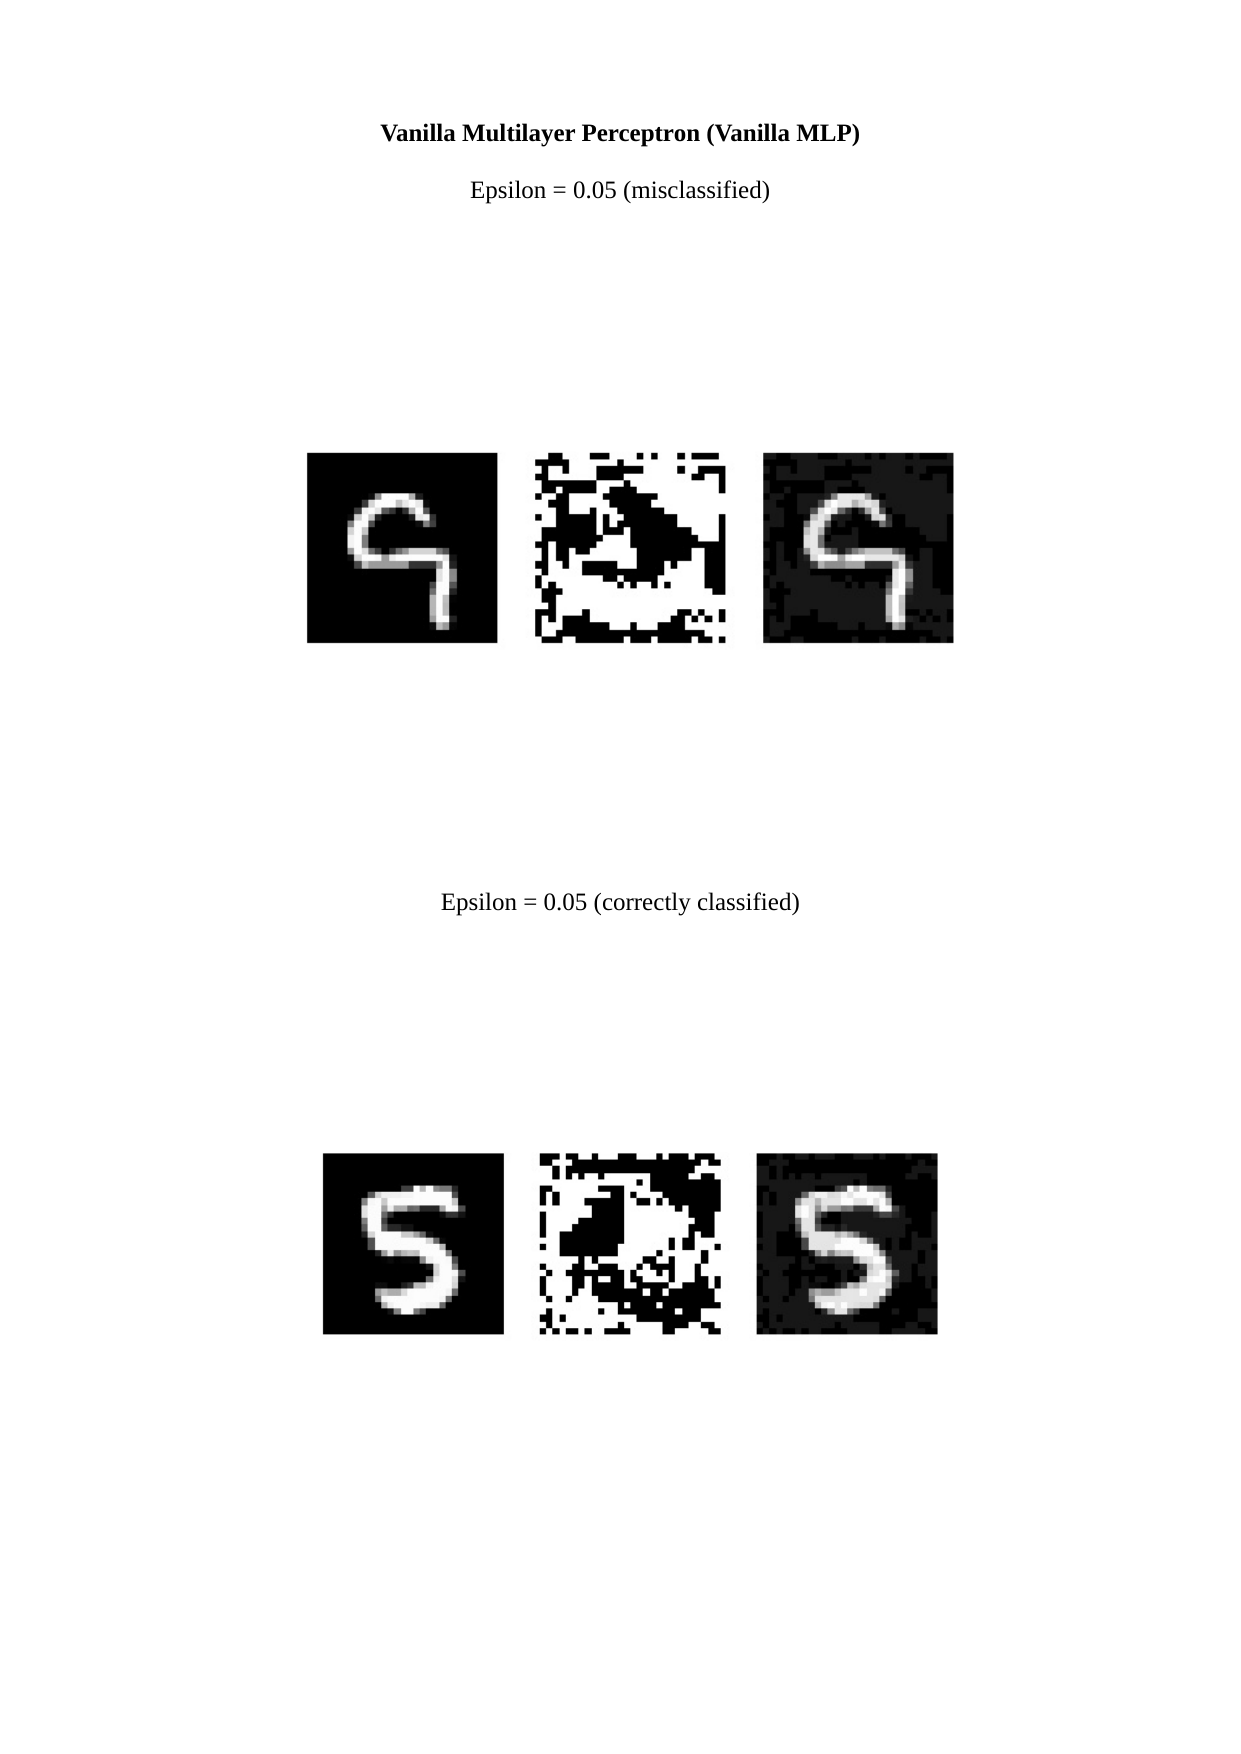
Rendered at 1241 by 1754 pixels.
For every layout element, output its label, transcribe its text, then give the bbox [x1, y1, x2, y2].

picture [224, 944, 1017, 1539]
text Epsilon = 0.05 (correctly classified) [118, 887, 1122, 916]
picture [203, 233, 1037, 858]
text Epsilon = 0.05 (misclassified) [118, 176, 1122, 204]
text Vanilla Multilayer Perceptron (Vanilla MLP) [118, 118, 1122, 147]
